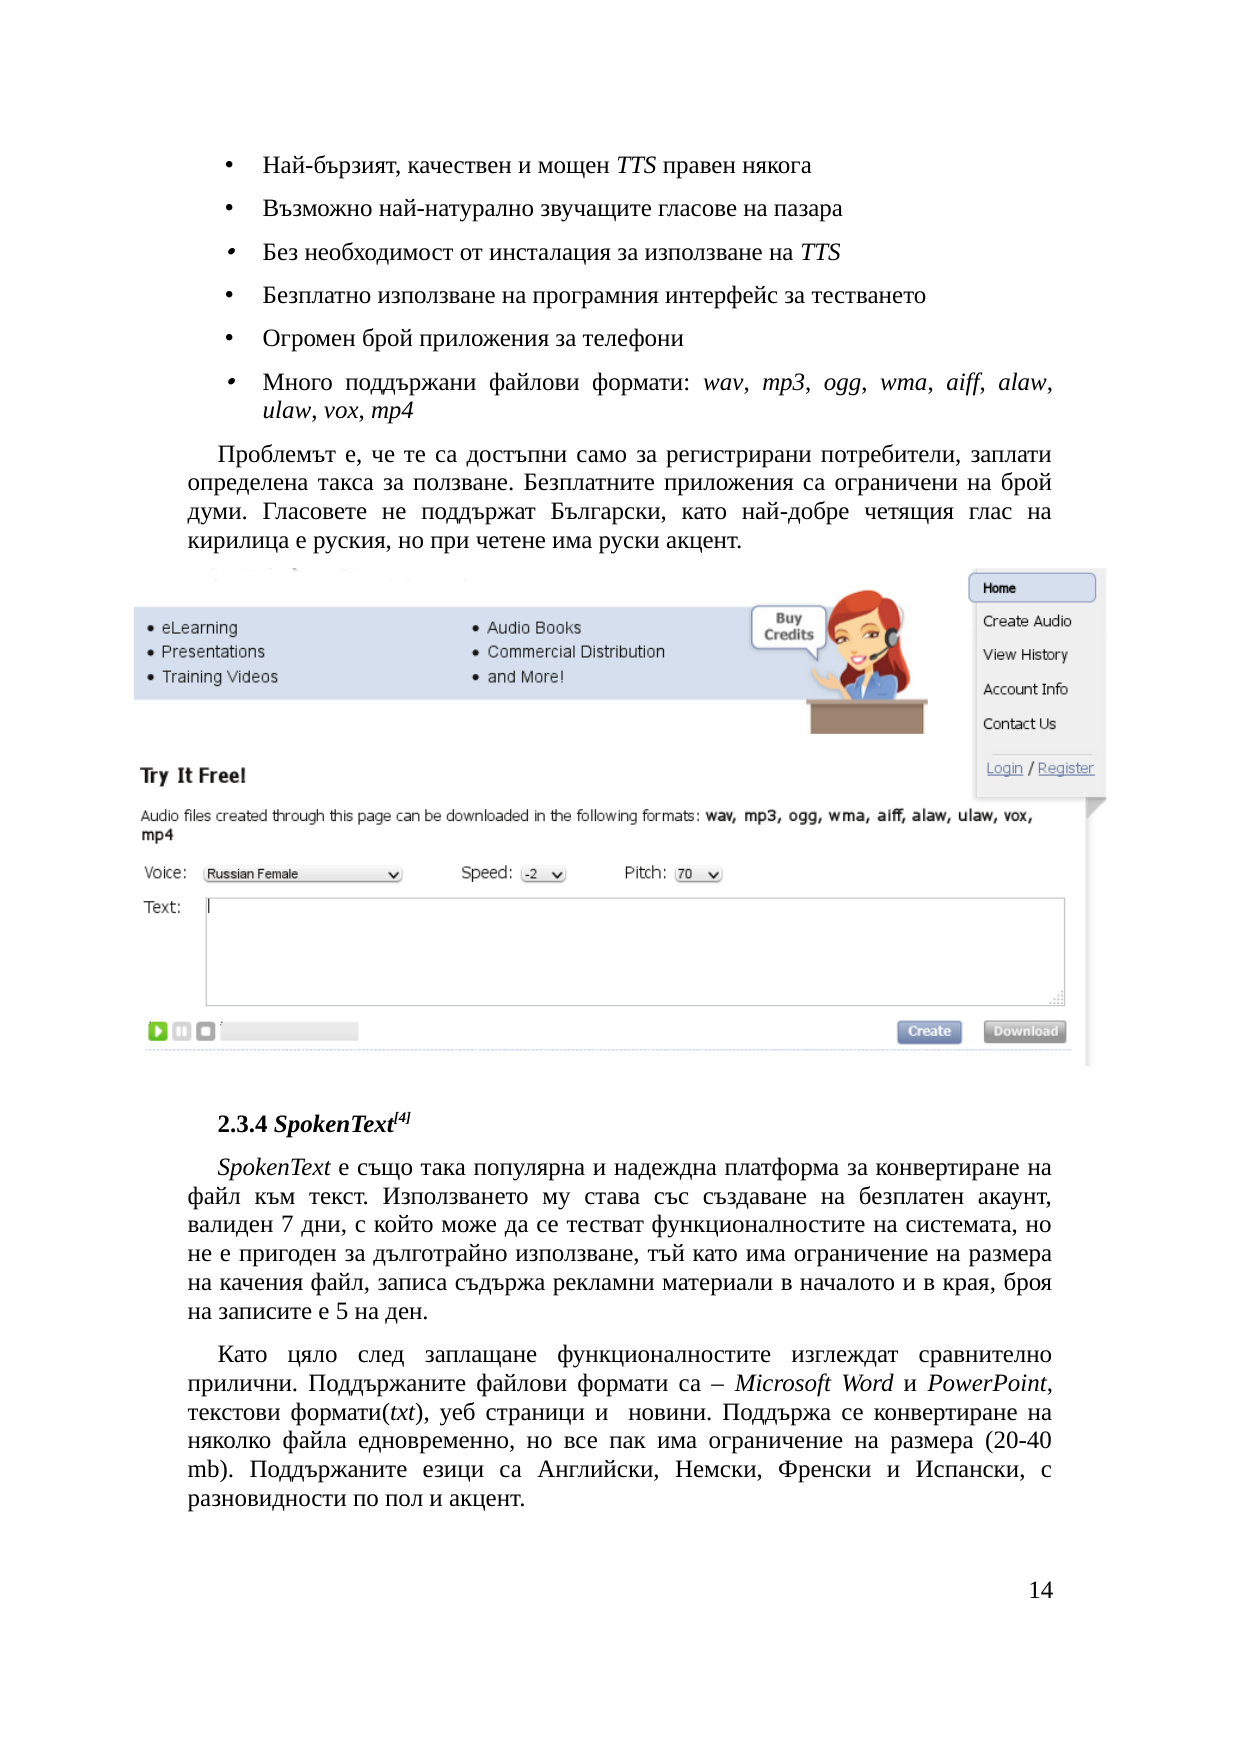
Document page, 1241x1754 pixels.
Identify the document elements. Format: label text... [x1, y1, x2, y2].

picture [133, 568, 1107, 1066]
list Възможно най-натурално звучащите гласове на пазара [225, 193, 1053, 222]
list Без необходимост от инсталация за използване на ТТS [225, 237, 1053, 265]
text SpokenText е също така популярна и надеждна платформа за конвертиране на файл към текст. Използването му става със създаване на безплатен акаунт, валиден 7 дни, с който може да се тестват функционалностите на системата, но не е пригоден за дълготрайно използване, тъй като има ограничение на размера на качения файл, записа съдържа рекламни материали в началото и в края, броя на записите е 5 на ден. [187, 1152, 1053, 1324]
text Като цяло след заплащане функционалностите изглеждат сравнително прилични. Поддържаните файлови формати са – Microsoft Word и PowerPoint, текстови формати(txt), уеб страници и новини. Поддържа се конвертиране на няколко файла едновременно, но все пак има ограничение на размера (20-40 mb). Поддържаните езици са Английски, Немски, Френски и Испански, с разновидности по пол и акцент. [187, 1339, 1053, 1512]
list Много поддържани файлови формати: wav, mp3, ogg, wma, aiff, alaw, ulaw, vox, mp4 [225, 367, 1053, 424]
text 2.3.4 SpokenText[4] [187, 1109, 1053, 1137]
list Огромен брой приложения за телефони [225, 323, 1053, 352]
list Най-бързият, качествен и мощен TTS правен някога [225, 150, 1053, 179]
list Безплатно използване на програмния интерфейс за тестването [225, 280, 1053, 309]
text Проблемът е, че те са достъпни само за регистрирани потребители, заплати определена такса за ползване. Безплатните приложения са ограничени на брой думи. Гласовете не поддържат Български, като най-добре четящия глас на кирилица е руския, но при четене има руски акцент. [187, 439, 1053, 554]
